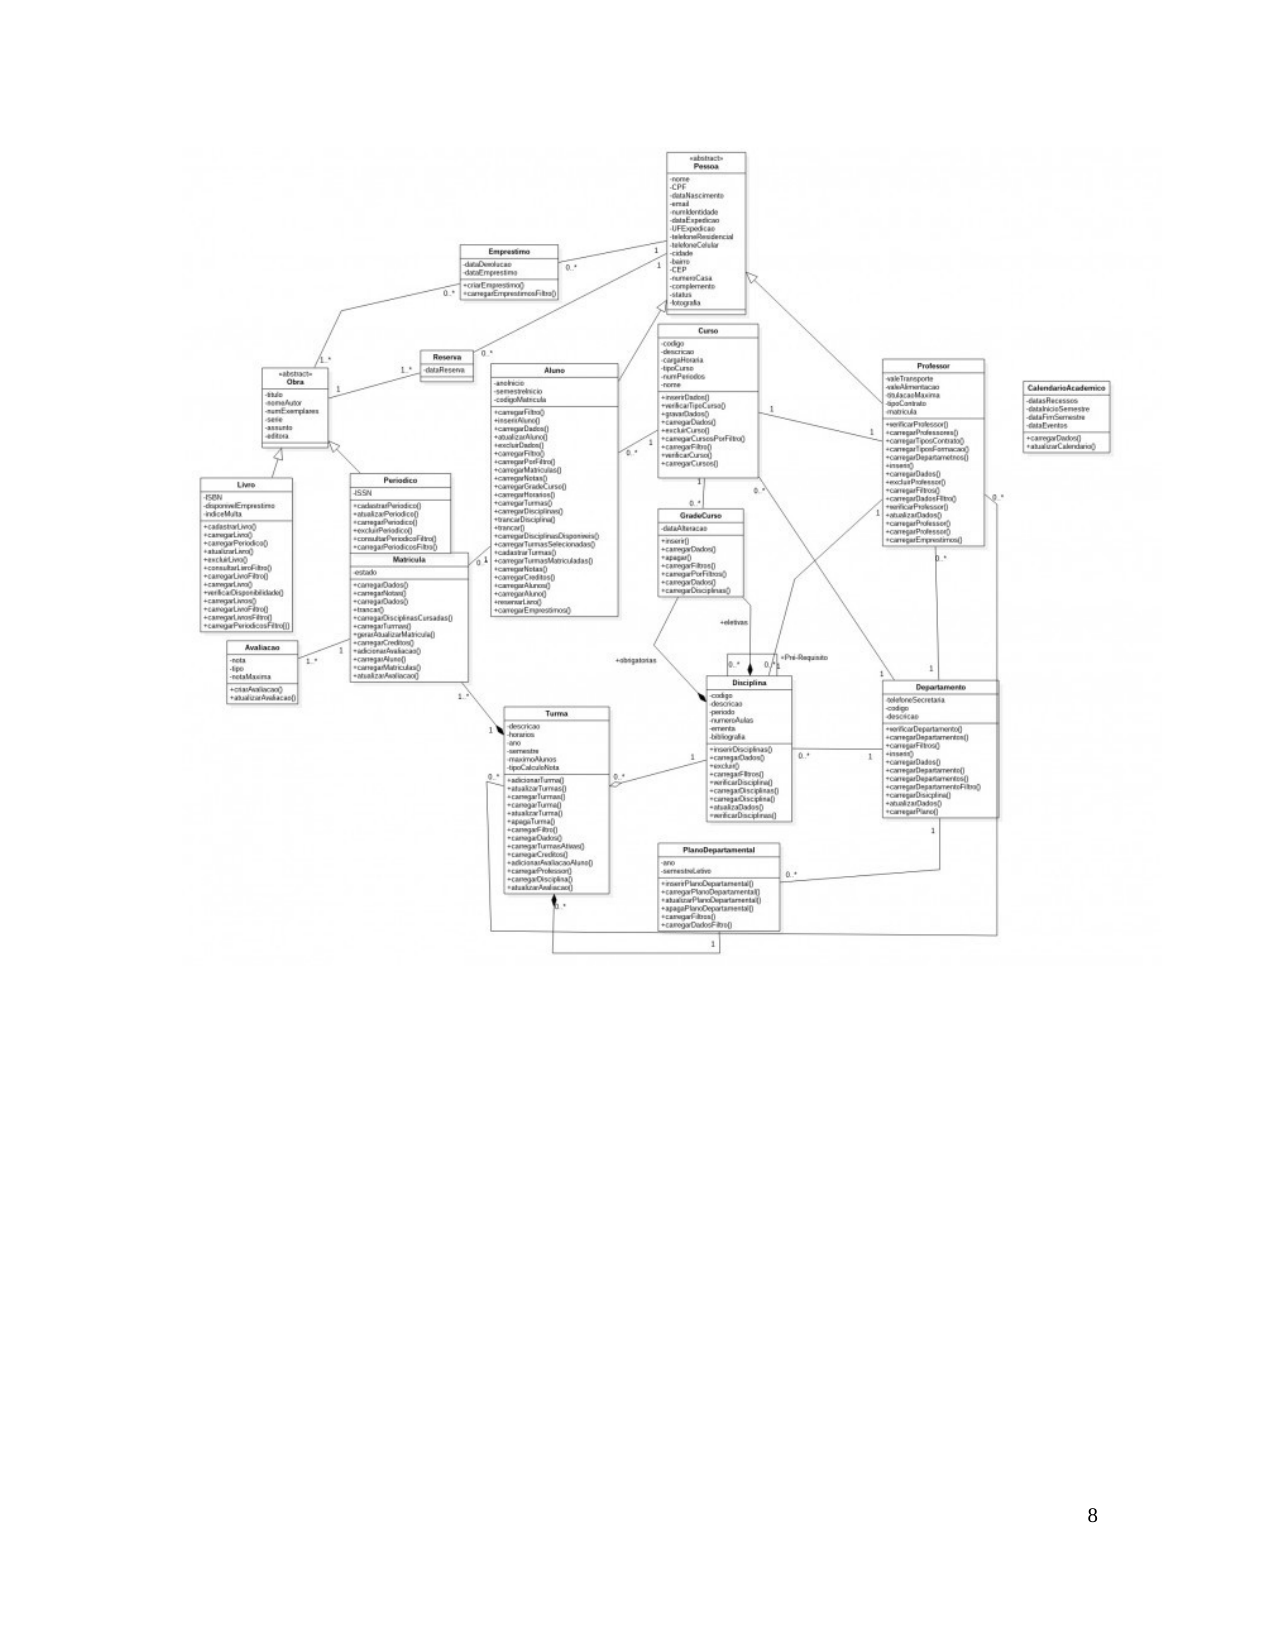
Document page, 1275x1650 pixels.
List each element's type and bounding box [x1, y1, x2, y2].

picture [182, 147, 1163, 966]
